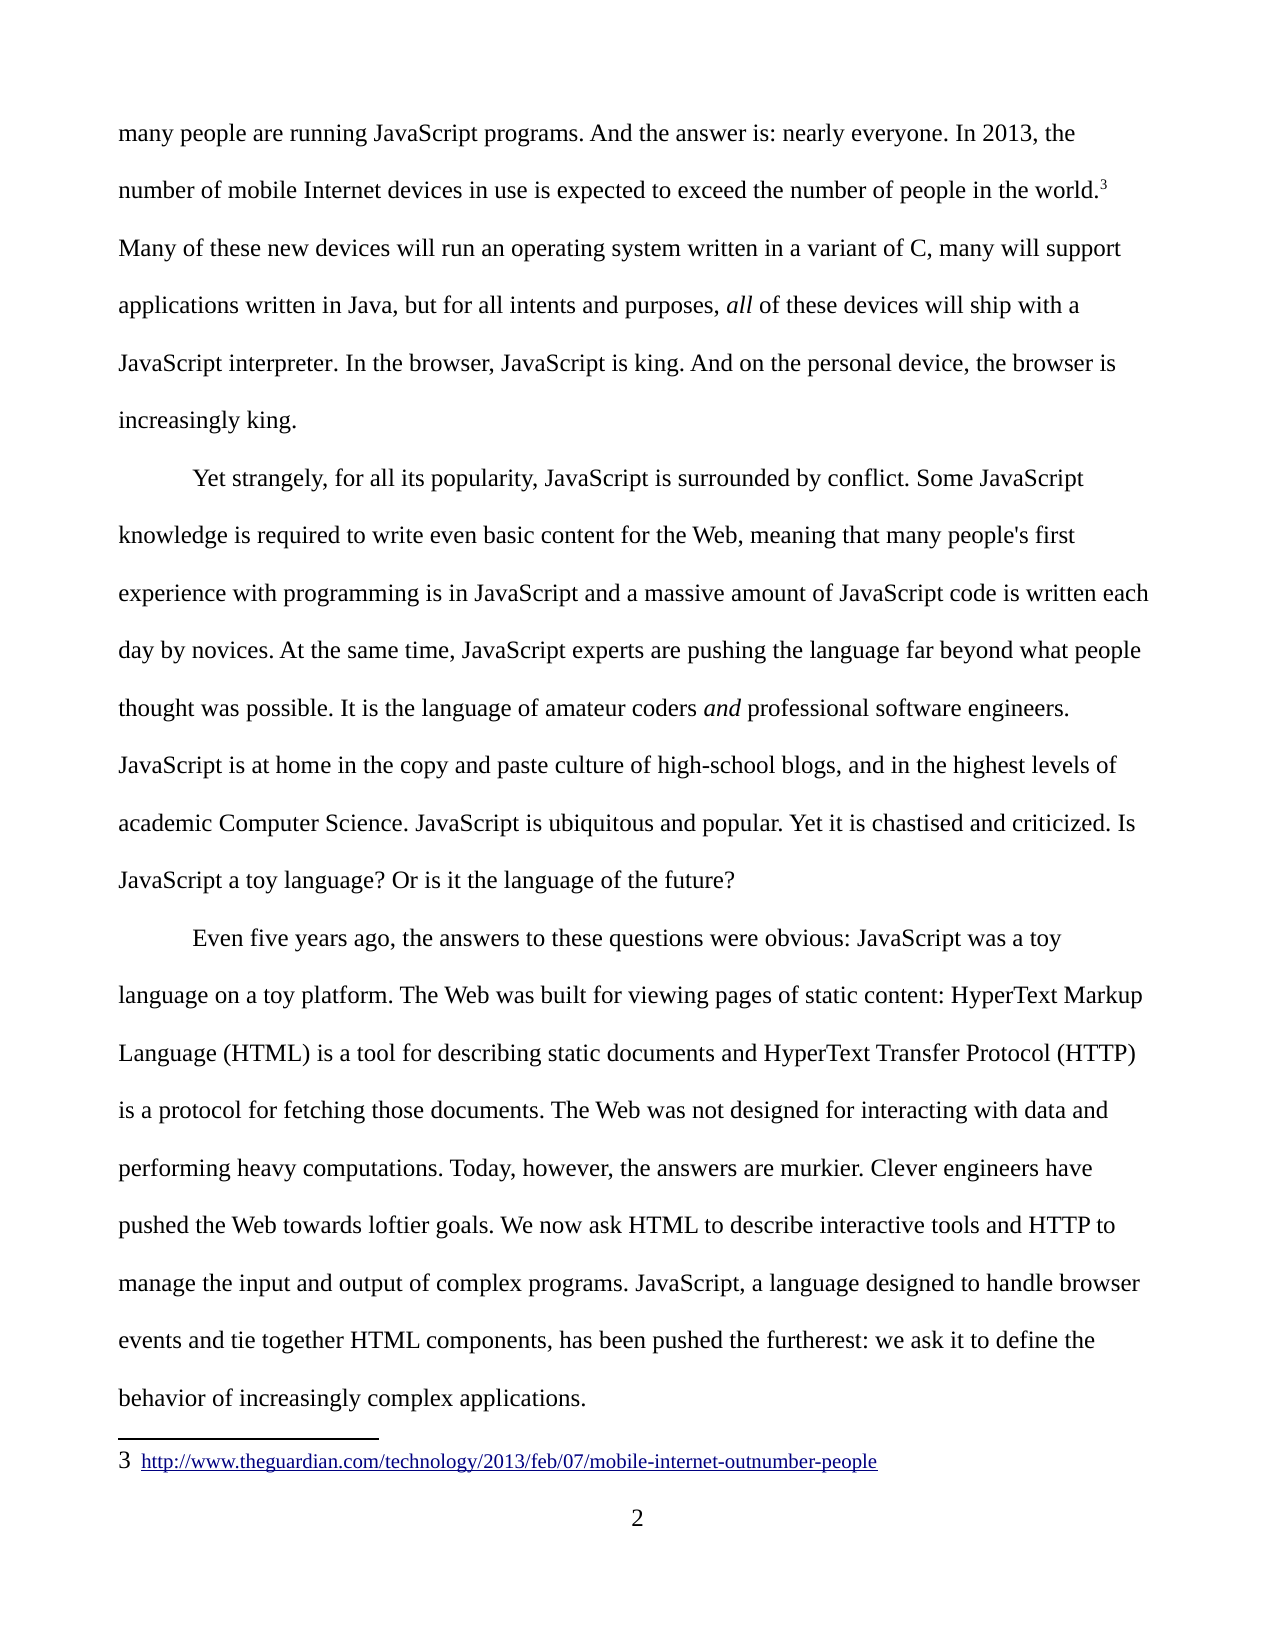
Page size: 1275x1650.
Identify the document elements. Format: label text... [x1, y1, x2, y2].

text many people are running JavaScript programs. And the answer is: nearly everyone. In 2013, the number of mobile Internet devices in use is expected to exceed the number of people in the world. Many of these new devices will run an operating system written in a variant of C, many will support applications written in Java, but for all intents and purposes, all of these devices will ship with a JavaScript interpreter. In the browser, JavaScript is king. And on the personal device, the browser is increasingly king. [118, 118, 1157, 434]
text Even five years ago, the answers to these questions were obvious: JavaScript was a toy language on a toy platform. The Web was built for viewing pages of static content: HyperText Markup Language (HTML) is a tool for describing static documents and HyperText Transfer Protocol (HTTP) is a protocol for fetching those documents. The Web was not designed for interacting with data and performing heavy computations. Today, however, the answers are murkier. Clever engineers have pushed the Web towards loftier goals. We now ask HTML to describe interactive tools and HTTP to manage the input and output of complex programs. JavaScript, a language designed to handle browser events and tie together HTML components, has been pushed the furtherest: we ask it to define the behavior of increasingly complex applications. [118, 923, 1157, 1412]
text Yet strangely, for all its popularity, JavaScript is surrounded by conflict. Some JavaScript knowledge is required to write even basic content for the Web, meaning that many people's first experience with programming is in JavaScript and a massive amount of JavaScript code is written each day by novices. At the same time, JavaScript experts are pushing the language far beyond what people thought was possible. It is the language of amateur coders and professional software engineers. JavaScript is at home in the copy and paste culture of high-school blogs, and in the highest levels of academic Computer Science. JavaScript is ubiquitous and popular. Yet it is chastised and criticized. Is JavaScript a toy language? Or is it the language of the future? [118, 463, 1157, 894]
text http://www.theguardian.com/technology/2013/feb/07/mobile-internet-outnumber-people [118, 1445, 1157, 1474]
